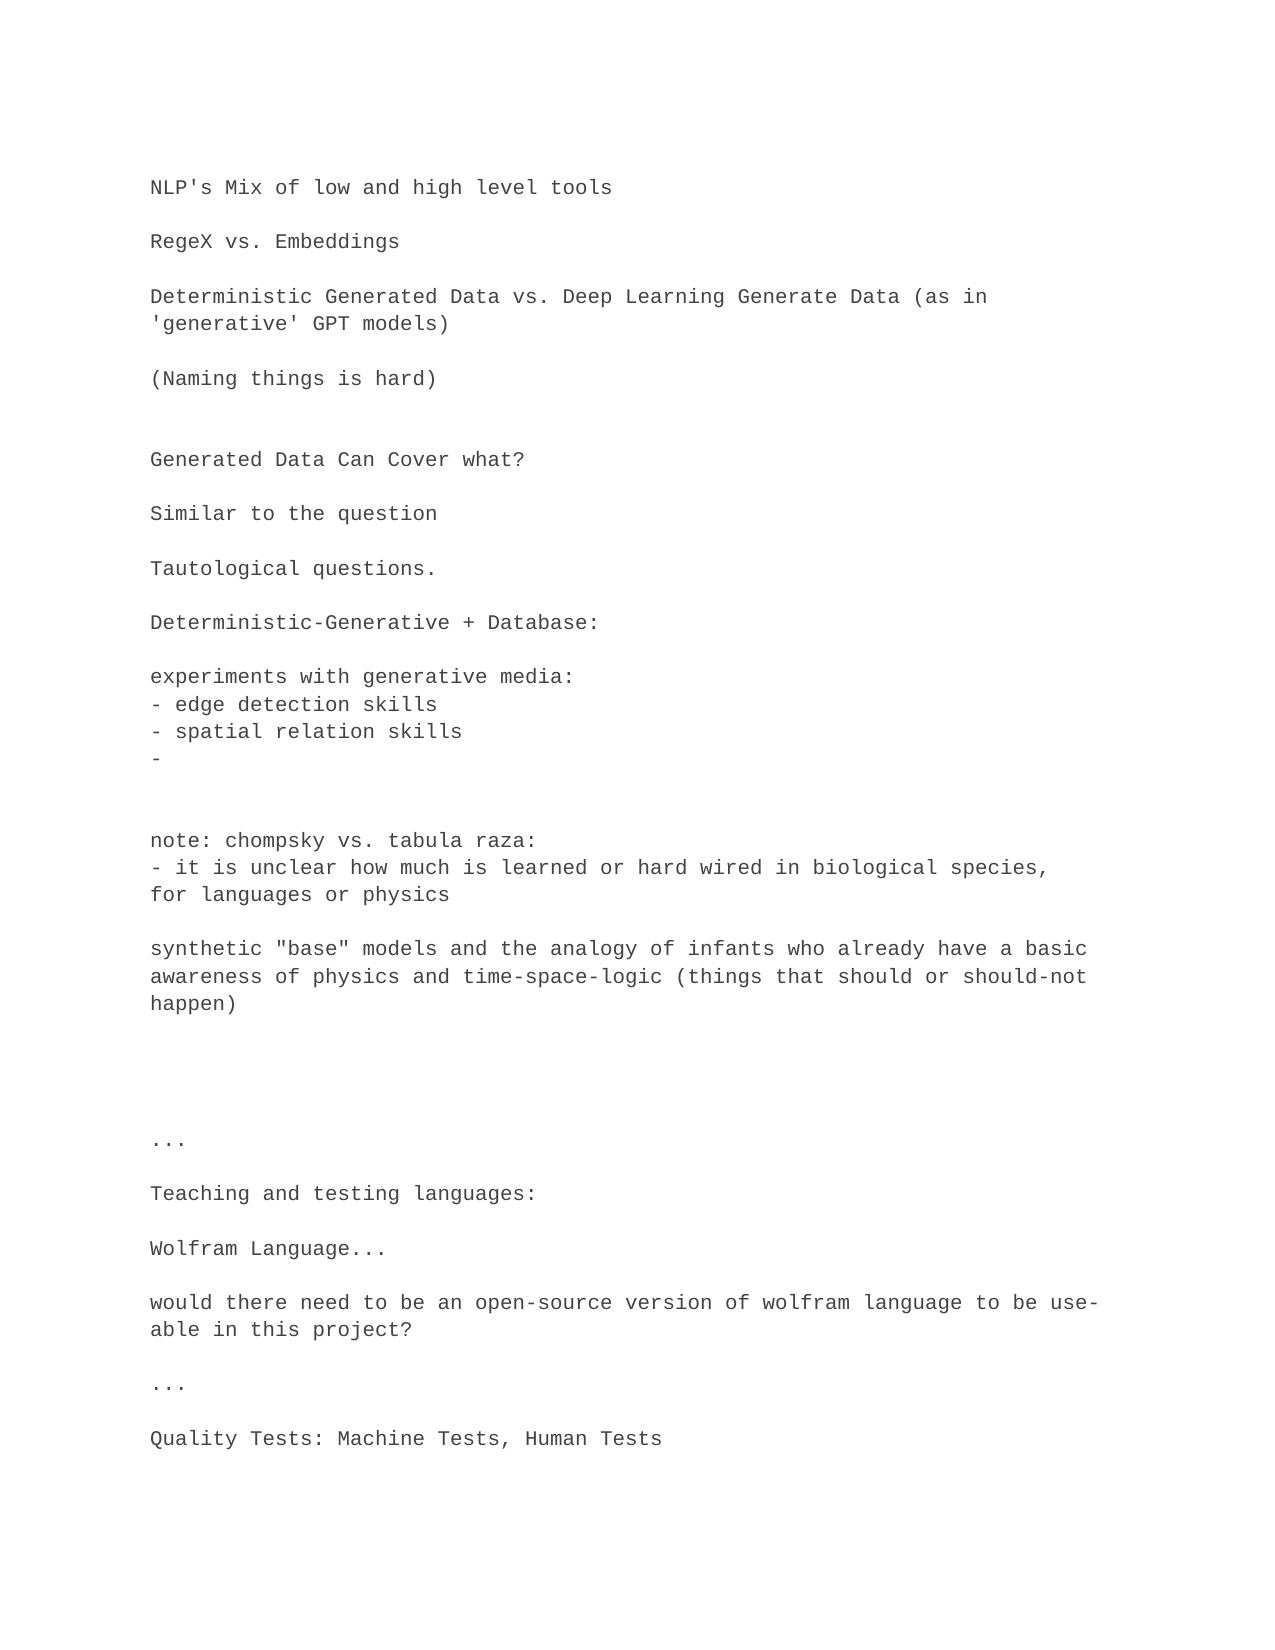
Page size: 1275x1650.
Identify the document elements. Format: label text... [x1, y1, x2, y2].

text Wolfram Language... [150, 1237, 1125, 1261]
text Deterministic-Generative + Database: [150, 612, 1125, 636]
text Quality Tests: Machine Tests, Human Tests [150, 1428, 1125, 1451]
text - [150, 748, 1125, 772]
text note: chompsky vs. tabula raza: [150, 830, 1125, 853]
text - spatial relation skills [150, 721, 1125, 744]
text Tautological questions. [150, 558, 1125, 581]
text Teaching and testing languages: [150, 1183, 1125, 1207]
text NLP's Mix of low and high level tools [150, 177, 1125, 201]
text would there need to be an open-source version of wolfram language to be use-able in this project? [150, 1292, 1125, 1343]
text Generated Data Can Cover what? [150, 449, 1125, 473]
text - it is unclear how much is learned or hard wired in biological species, [150, 857, 1125, 881]
text ... [150, 1129, 1125, 1152]
text ... [150, 1373, 1125, 1397]
text Deterministic Generated Data vs. Deep Learning Generate Data (as in 'generative' GPT models) [150, 286, 1125, 337]
text synthetic "base" models and the analogy of infants who already have a basic awareness of physics and time-space-logic (things that should or should-not happen) [150, 938, 1125, 1016]
text RegeX vs. Embeddings [150, 232, 1125, 255]
text - edge detection skills [150, 694, 1125, 717]
text Similar to the question [150, 503, 1125, 527]
text for languages or physics [150, 884, 1125, 908]
text experiments with generative media: [150, 667, 1125, 690]
text (Naming things is hard) [150, 367, 1125, 391]
